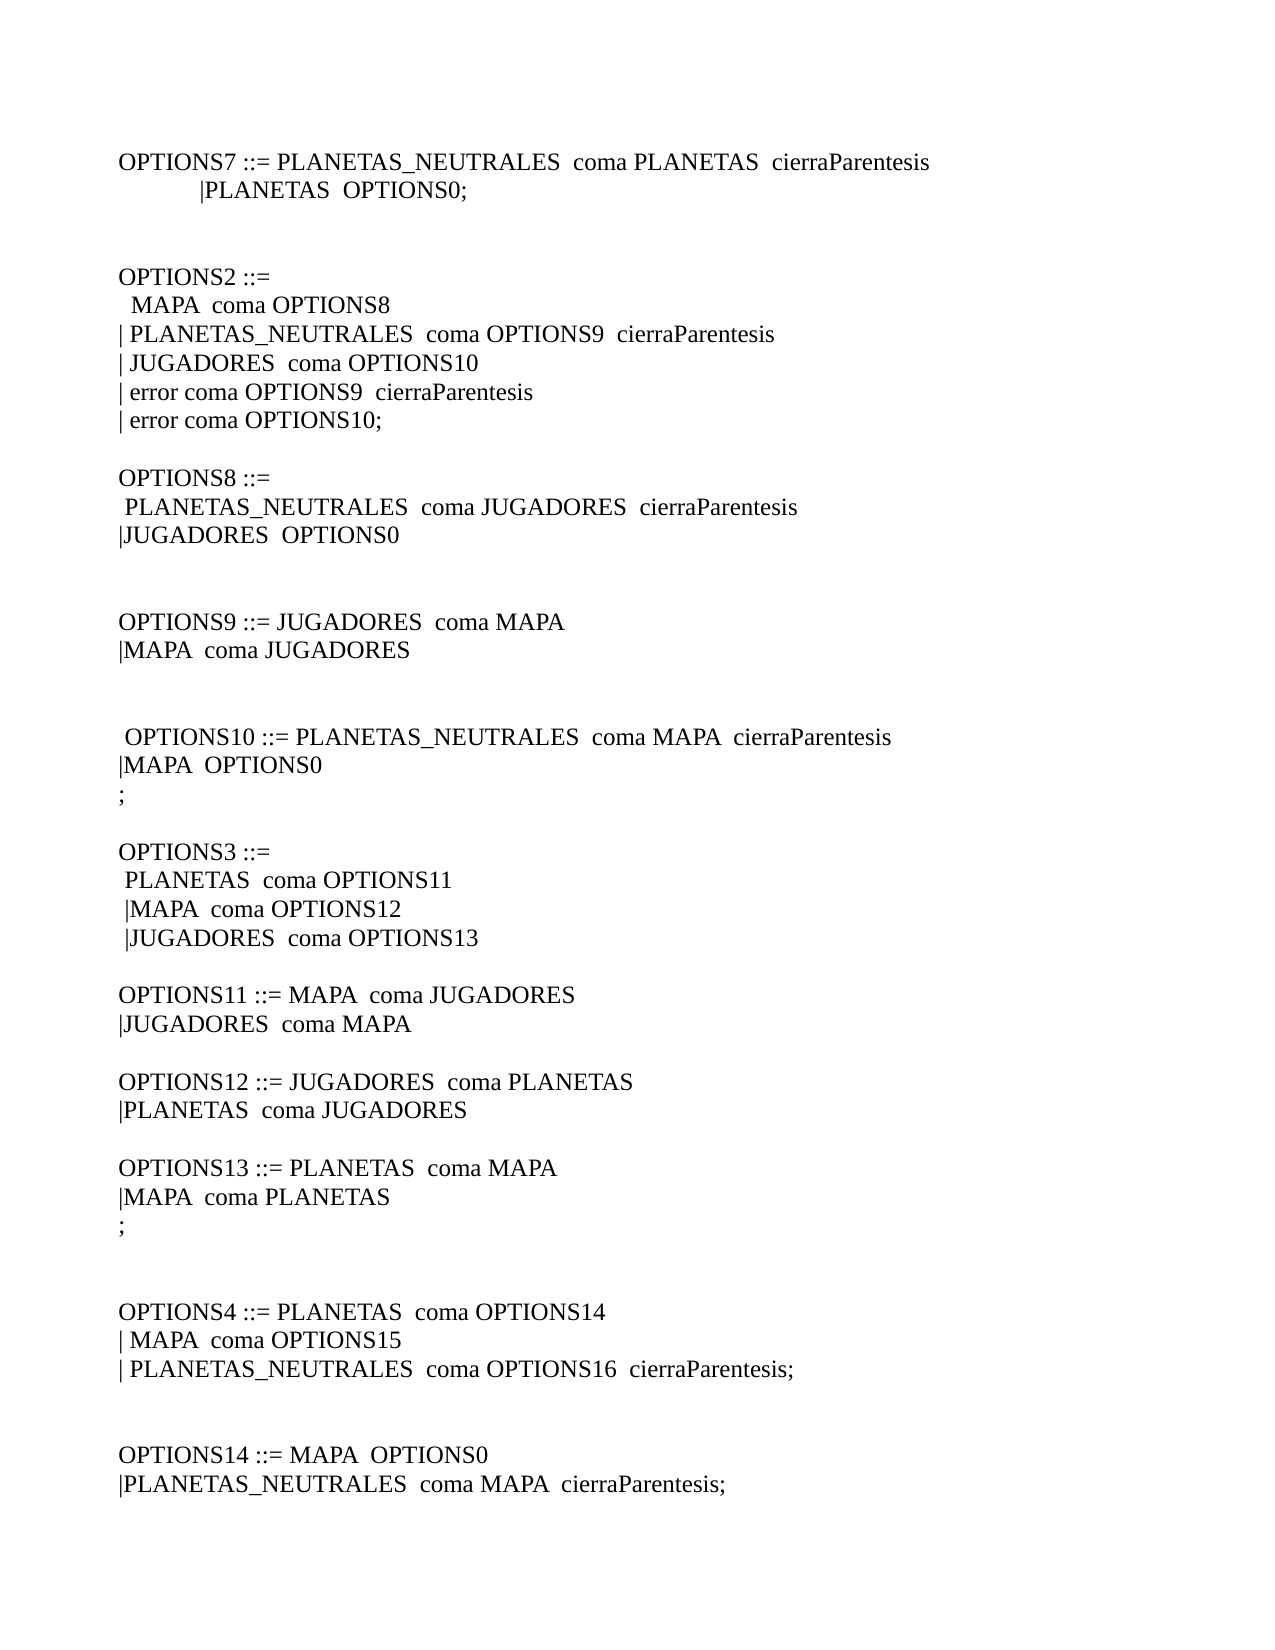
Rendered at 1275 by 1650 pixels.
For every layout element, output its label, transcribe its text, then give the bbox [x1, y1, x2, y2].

text |PLANETAS_NEUTRALES coma MAPA cierraParentesis; [118, 1469, 1157, 1498]
text OPTIONS12 ::= JUGADORES coma PLANETAS [118, 1067, 1157, 1096]
text OPTIONS7 ::= PLANETAS_NEUTRALES coma PLANETAS cierraParentesis [118, 147, 1157, 176]
text |JUGADORES OPTIONS0 [118, 521, 1157, 549]
text | PLANETAS_NEUTRALES coma OPTIONS16 cierraParentesis; [118, 1354, 1157, 1383]
text |JUGADORES coma MAPA [118, 1009, 1157, 1038]
text OPTIONS13 ::= PLANETAS coma MAPA [118, 1153, 1157, 1182]
text |MAPA coma PLANETAS [118, 1182, 1157, 1211]
text OPTIONS2 ::= [118, 262, 1157, 291]
text | error coma OPTIONS10; [118, 406, 1157, 434]
text OPTIONS4 ::= PLANETAS coma OPTIONS14 [118, 1297, 1157, 1326]
text | PLANETAS_NEUTRALES coma OPTIONS9 cierraParentesis [118, 319, 1157, 348]
text |PLANETAS coma JUGADORES [118, 1096, 1157, 1124]
text OPTIONS3 ::= [118, 837, 1157, 866]
text ; [118, 779, 1157, 808]
text OPTIONS14 ::= MAPA OPTIONS0 [118, 1441, 1157, 1469]
text | MAPA coma OPTIONS15 [118, 1326, 1157, 1354]
text OPTIONS9 ::= JUGADORES coma MAPA [118, 607, 1157, 636]
text MAPA coma OPTIONS8 [118, 291, 1157, 319]
text ; [118, 1211, 1157, 1239]
text | JUGADORES coma OPTIONS10 [118, 348, 1157, 377]
text |JUGADORES coma OPTIONS13 [118, 923, 1157, 952]
text PLANETAS_NEUTRALES coma JUGADORES cierraParentesis [118, 492, 1157, 521]
text PLANETAS coma OPTIONS11 [118, 866, 1157, 894]
text OPTIONS11 ::= MAPA coma JUGADORES [118, 981, 1157, 1009]
text | error coma OPTIONS9 cierraParentesis [118, 377, 1157, 406]
text OPTIONS10 ::= PLANETAS_NEUTRALES coma MAPA cierraParentesis [118, 722, 1157, 751]
text |MAPA coma JUGADORES [118, 636, 1157, 664]
text |MAPA OPTIONS0 [118, 751, 1157, 779]
text |MAPA coma OPTIONS12 [118, 894, 1157, 923]
text |PLANETAS OPTIONS0; [118, 176, 1157, 204]
text OPTIONS8 ::= [118, 463, 1157, 492]
